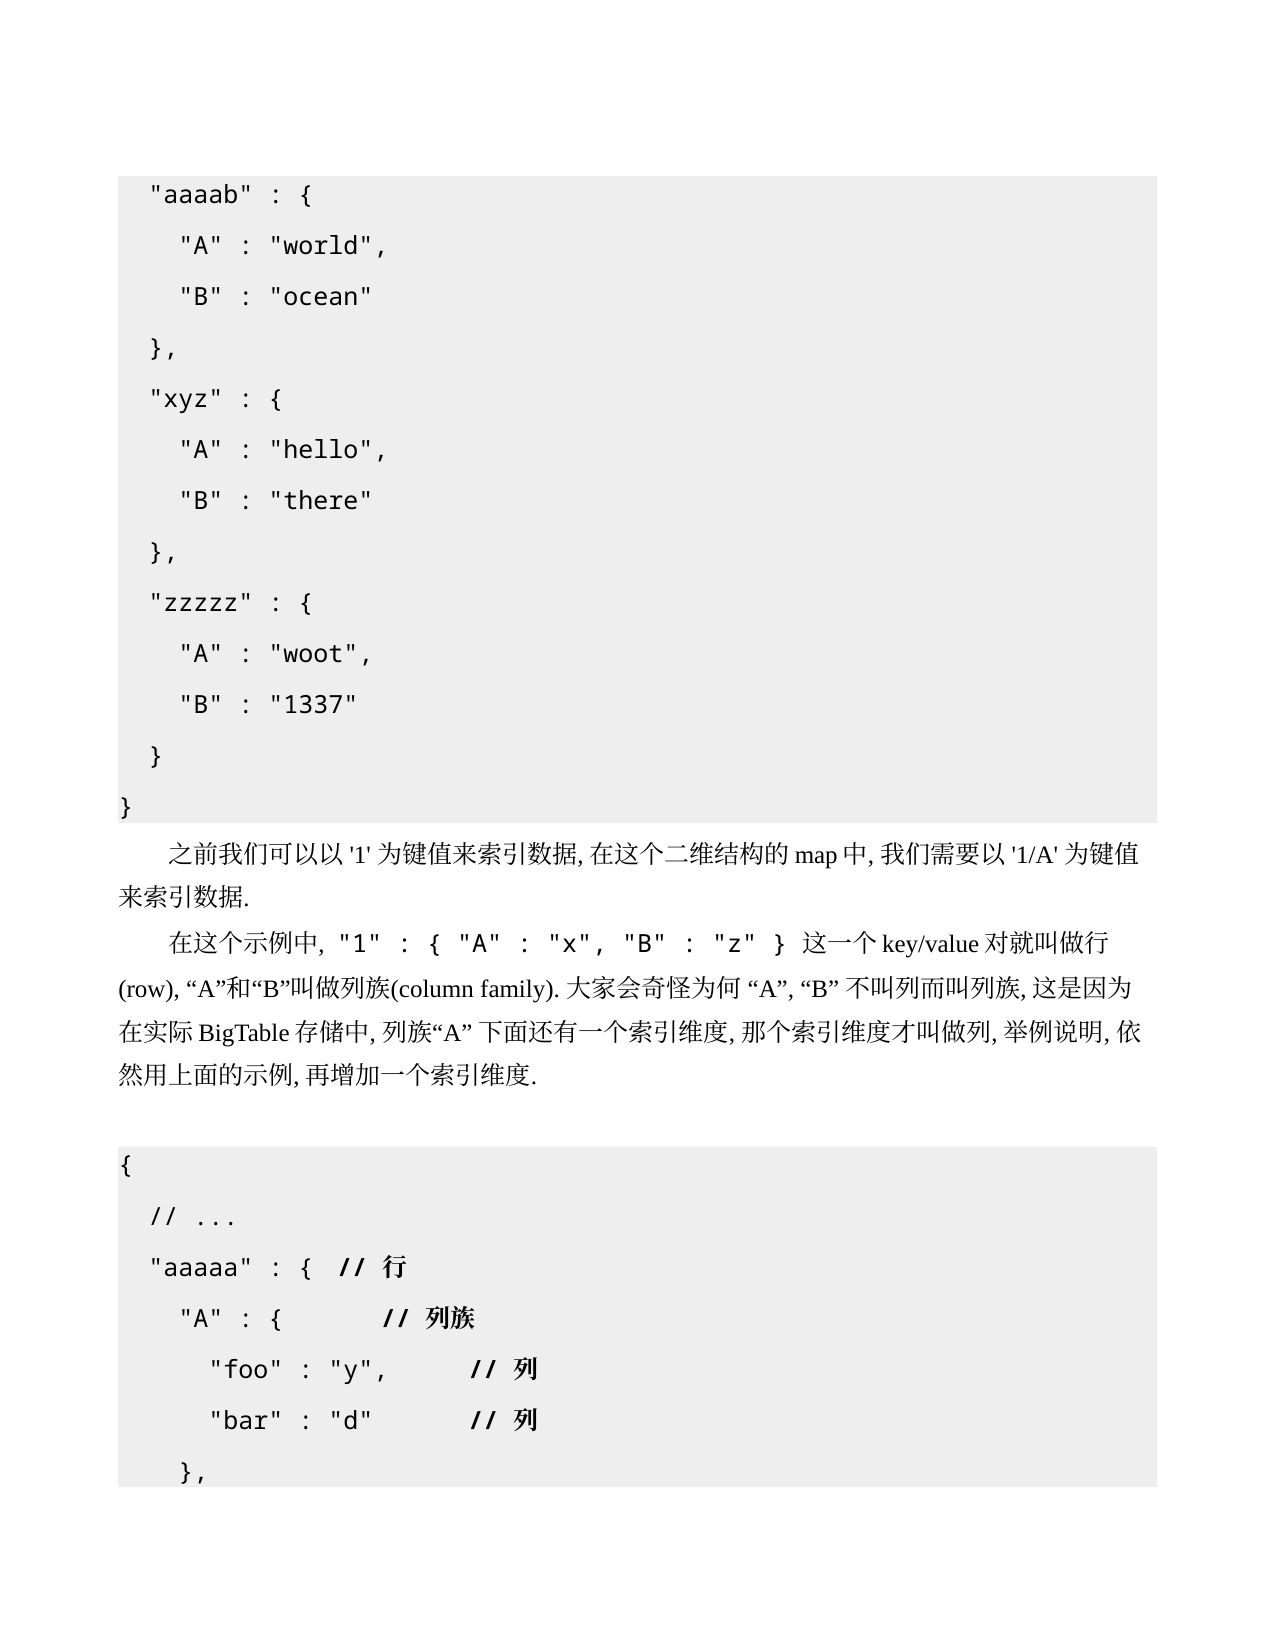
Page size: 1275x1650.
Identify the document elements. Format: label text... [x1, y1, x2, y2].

text "B" : "1337" [118, 687, 1157, 721]
text 在这个示例中, "1" : { "A" : "x", "B" : "z" } 这一个key/value对就叫做行 (row), “A”和“B”叫做列族(column family). 大家会奇怪为何 “A”, “B” 不叫列而叫列族, 这是因为在实际BigTable存储中, 列族“A” 下面还有一个索引维度, 那个索引维度才叫做列, 举例说明, 依然用上面的示例, 再增加一个索引维度. [118, 926, 1157, 1089]
text } [118, 789, 1157, 823]
text } [118, 738, 1157, 772]
text }, [118, 534, 1157, 568]
text }, [118, 329, 1157, 363]
text "A" : "woot", [118, 636, 1157, 670]
text "aaaaa" : { // 行 [118, 1249, 1157, 1283]
text "A" : "world", [118, 227, 1157, 261]
text "foo" : "y", // 列 [118, 1351, 1157, 1385]
text "aaaab" : { [118, 176, 1157, 210]
text "B" : "there" [118, 483, 1157, 517]
text "B" : "ocean" [118, 278, 1157, 312]
text "zzzzz" : { [118, 585, 1157, 619]
text "bar" : "d" // 列 [118, 1402, 1157, 1436]
text }, [118, 1453, 1157, 1487]
text 之前我们可以以 '1' 为键值来索引数据, 在这个二维结构的map中, 我们需要以 '1/A' 为键值来索引数据. [118, 840, 1157, 912]
text "xyz" : { [118, 381, 1157, 414]
text { [118, 1147, 1157, 1181]
text "A" : { // 列族 [118, 1300, 1157, 1334]
text // ... [118, 1198, 1157, 1232]
text "A" : "hello", [118, 432, 1157, 466]
